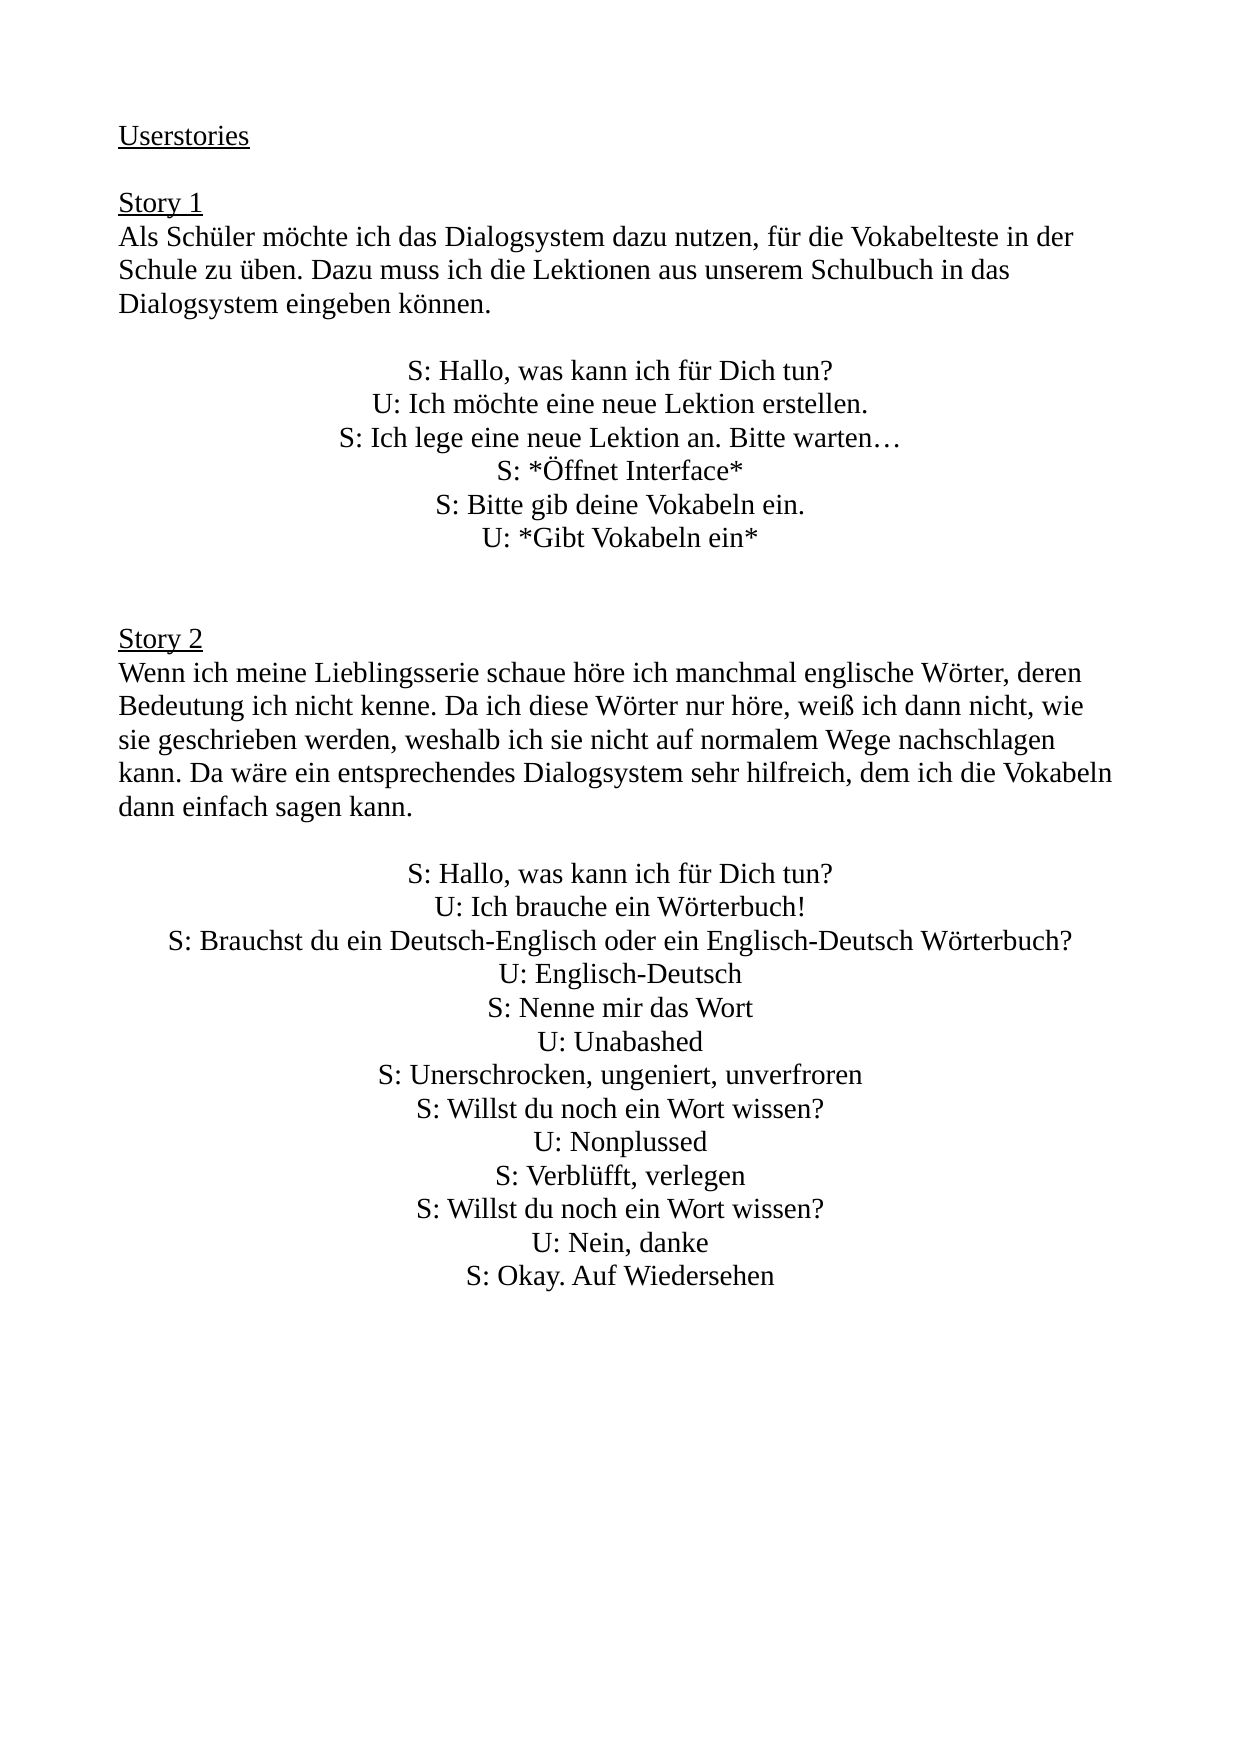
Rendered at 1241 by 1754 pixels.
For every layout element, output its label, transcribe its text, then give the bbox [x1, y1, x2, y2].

text S: *Öffnet Interface* [118, 453, 1122, 487]
text Userstories [118, 118, 1122, 152]
text S: Verblüfft, verlegen [118, 1158, 1122, 1191]
text Story 2 [118, 621, 1122, 655]
text S: Hallo, was kann ich für Dich tun? [118, 856, 1122, 889]
text U: Englisch-Deutsch [118, 957, 1122, 990]
text S: Okay. Auf Wiedersehen [118, 1258, 1122, 1292]
text U: *Gibt Vokabeln ein* [118, 521, 1122, 554]
text Story 1 [118, 185, 1122, 219]
text Wenn ich meine Lieblingsserie schaue höre ich manchmal englische Wörter, deren Bedeutung ich nicht kenne. Da ich diese Wörter nur höre, weiß ich dann nicht, wie sie geschrieben werden, weshalb ich sie nicht auf normalem Wege nachschlagen kann. Da wäre ein entsprechendes Dialogsystem sehr hilfreich, dem ich die Vokabeln dann einfach sagen kann. [118, 655, 1122, 822]
text S: Willst du noch ein Wort wissen? [118, 1091, 1122, 1124]
text S: Nenne mir das Wort [118, 990, 1122, 1024]
text S: Willst du noch ein Wort wissen? [118, 1191, 1122, 1225]
text U: Ich möchte eine neue Lektion erstellen. [118, 386, 1122, 420]
text S: Ich lege eine neue Lektion an. Bitte warten… [118, 420, 1122, 453]
text U: Ich brauche ein Wörterbuch! [118, 889, 1122, 923]
text S: Bitte gib deine Vokabeln ein. [118, 487, 1122, 521]
text S: Brauchst du ein Deutsch-Englisch oder ein Englisch-Deutsch Wörterbuch? [118, 923, 1122, 957]
text S: Hallo, was kann ich für Dich tun? [118, 353, 1122, 386]
text S: Unerschrocken, ungeniert, unverfroren [118, 1057, 1122, 1091]
text U: Nonplussed [118, 1124, 1122, 1158]
text U: Nein, danke [118, 1225, 1122, 1258]
text U: Unabashed [118, 1024, 1122, 1057]
text Als Schüler möchte ich das Dialogsystem dazu nutzen, für die Vokabelteste in der Schule zu üben. Dazu muss ich die Lektionen aus unserem Schulbuch in das Dialogsystem eingeben können. [118, 219, 1122, 319]
